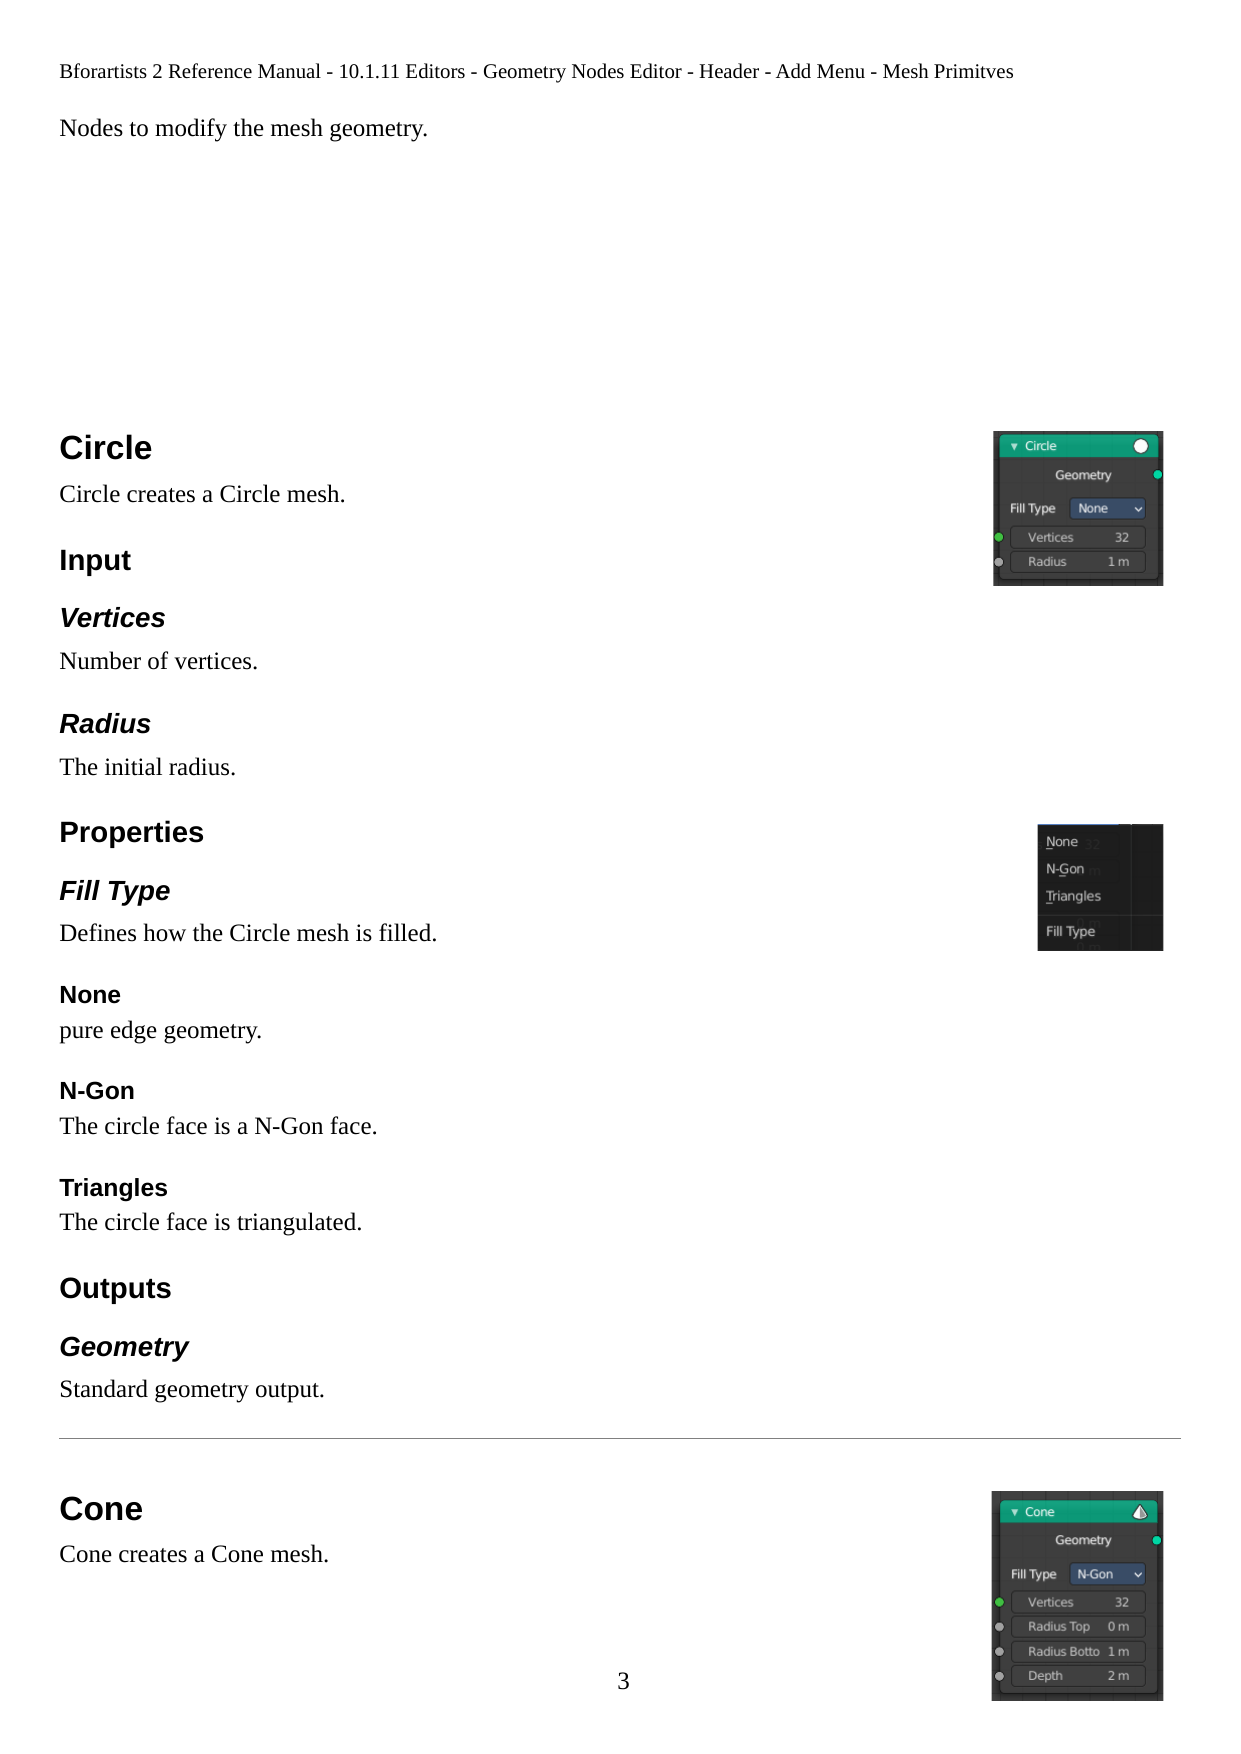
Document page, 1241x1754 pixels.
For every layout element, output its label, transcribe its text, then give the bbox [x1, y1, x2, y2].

subtitle Outputs [59, 1271, 1181, 1305]
picture [993, 431, 1164, 586]
subtitle Vertices [59, 601, 1181, 633]
subtitle Geometry [59, 1330, 1181, 1362]
subtitle None [59, 980, 1181, 1008]
subtitle [1164, 543, 1181, 576]
subtitle Input [59, 543, 993, 576]
subtitle Circle [59, 428, 1181, 466]
text The initial radius. [59, 752, 1181, 780]
picture [991, 1491, 1164, 1701]
text The circle face is a N-Gon face. [59, 1111, 1181, 1140]
subtitle Cone [59, 1488, 1181, 1527]
text Nodes to modify the mesh geometry. [59, 113, 1181, 141]
text Standard geometry output. [59, 1374, 1181, 1403]
subtitle Properties [59, 815, 1181, 849]
text The circle face is triangulated. [59, 1207, 1181, 1236]
subtitle Triangles [59, 1173, 1181, 1201]
text Cone creates a Cone mesh. [59, 1539, 991, 1568]
subtitle N-Gon [59, 1076, 1181, 1105]
subtitle Radius [59, 707, 1181, 739]
text Defines how the Circle mesh is filled. [59, 918, 1037, 947]
text Circle creates a Circle mesh. [59, 479, 993, 508]
text pure edge geometry. [59, 1015, 1181, 1043]
subtitle [1164, 874, 1181, 906]
text Number of vertices. [59, 646, 1181, 674]
picture [1037, 824, 1164, 951]
subtitle Fill Type [59, 874, 1037, 906]
